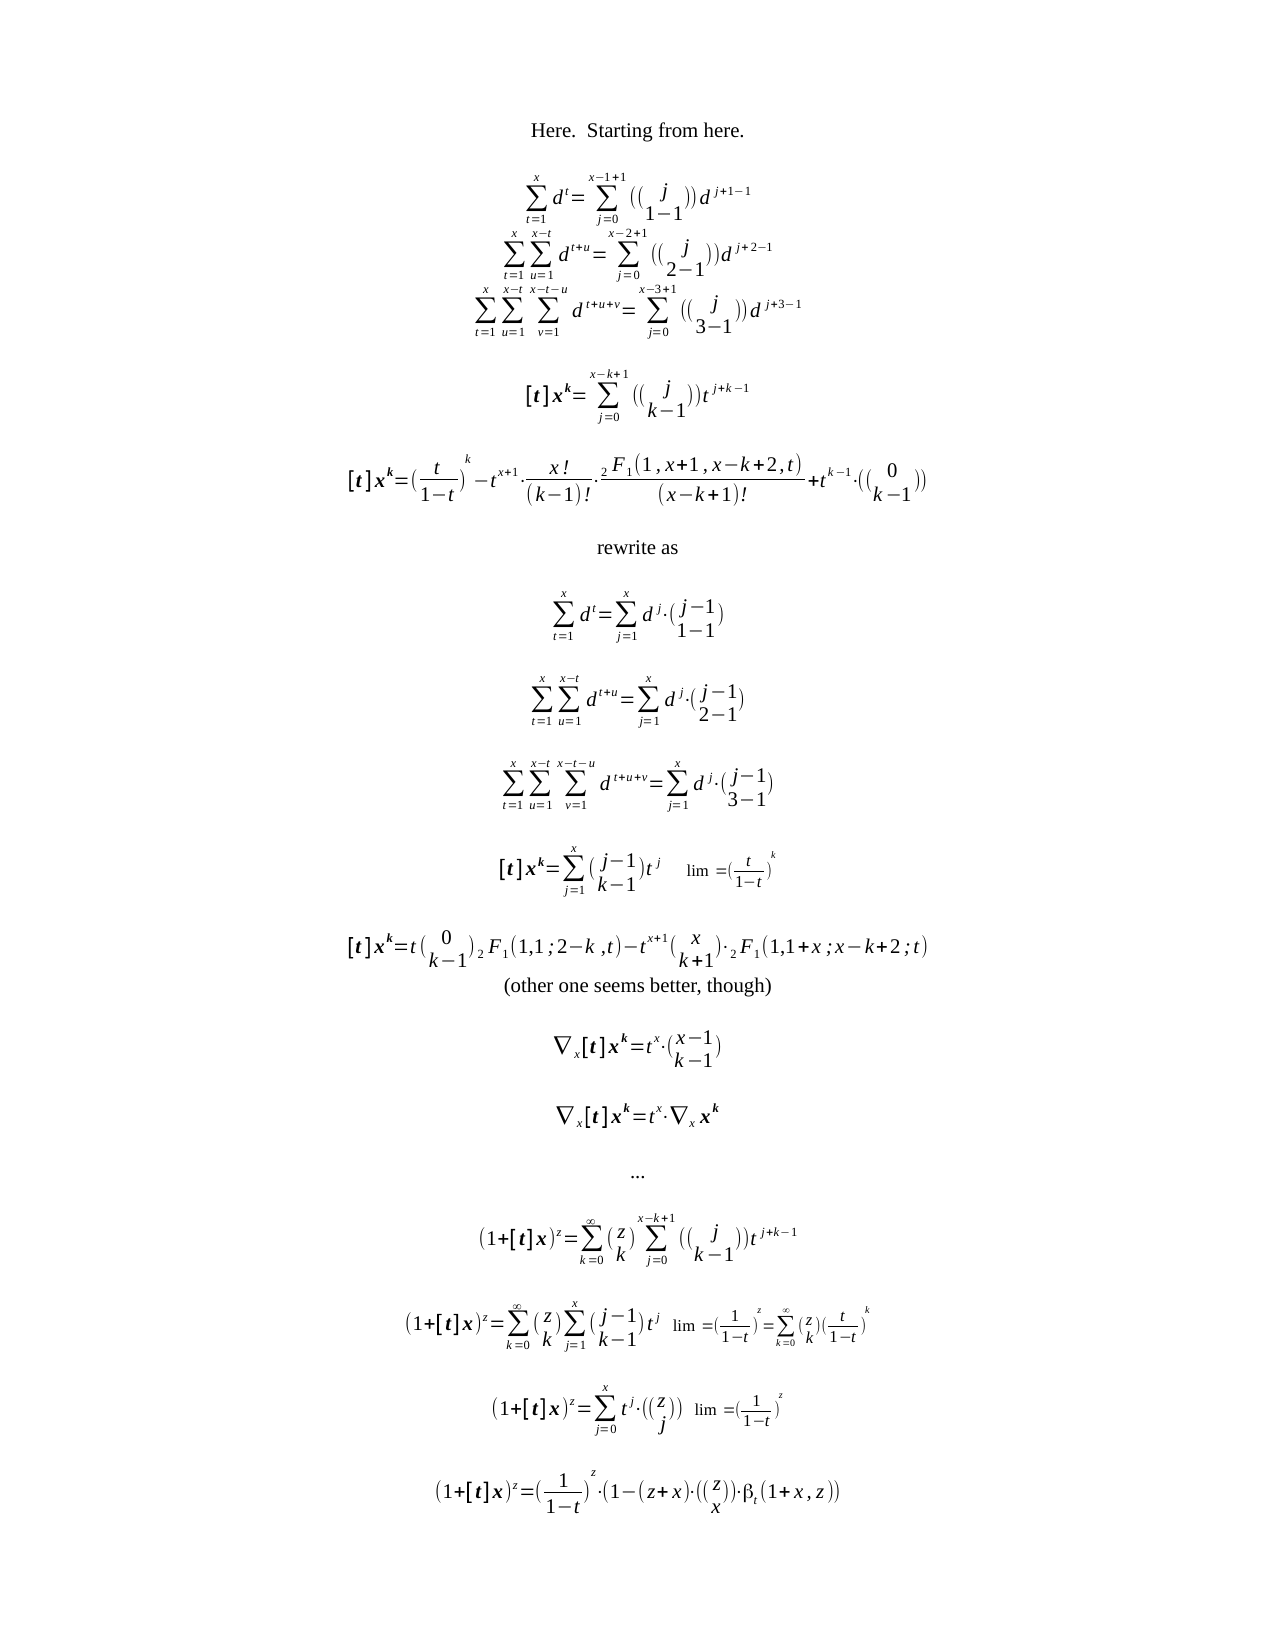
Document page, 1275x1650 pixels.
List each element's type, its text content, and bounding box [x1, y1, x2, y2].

text Here. Starting from here. [118, 118, 1157, 142]
text ... [118, 1159, 1157, 1183]
text rewrite as [118, 534, 1157, 559]
text (other one seems better, though) [118, 973, 1157, 997]
